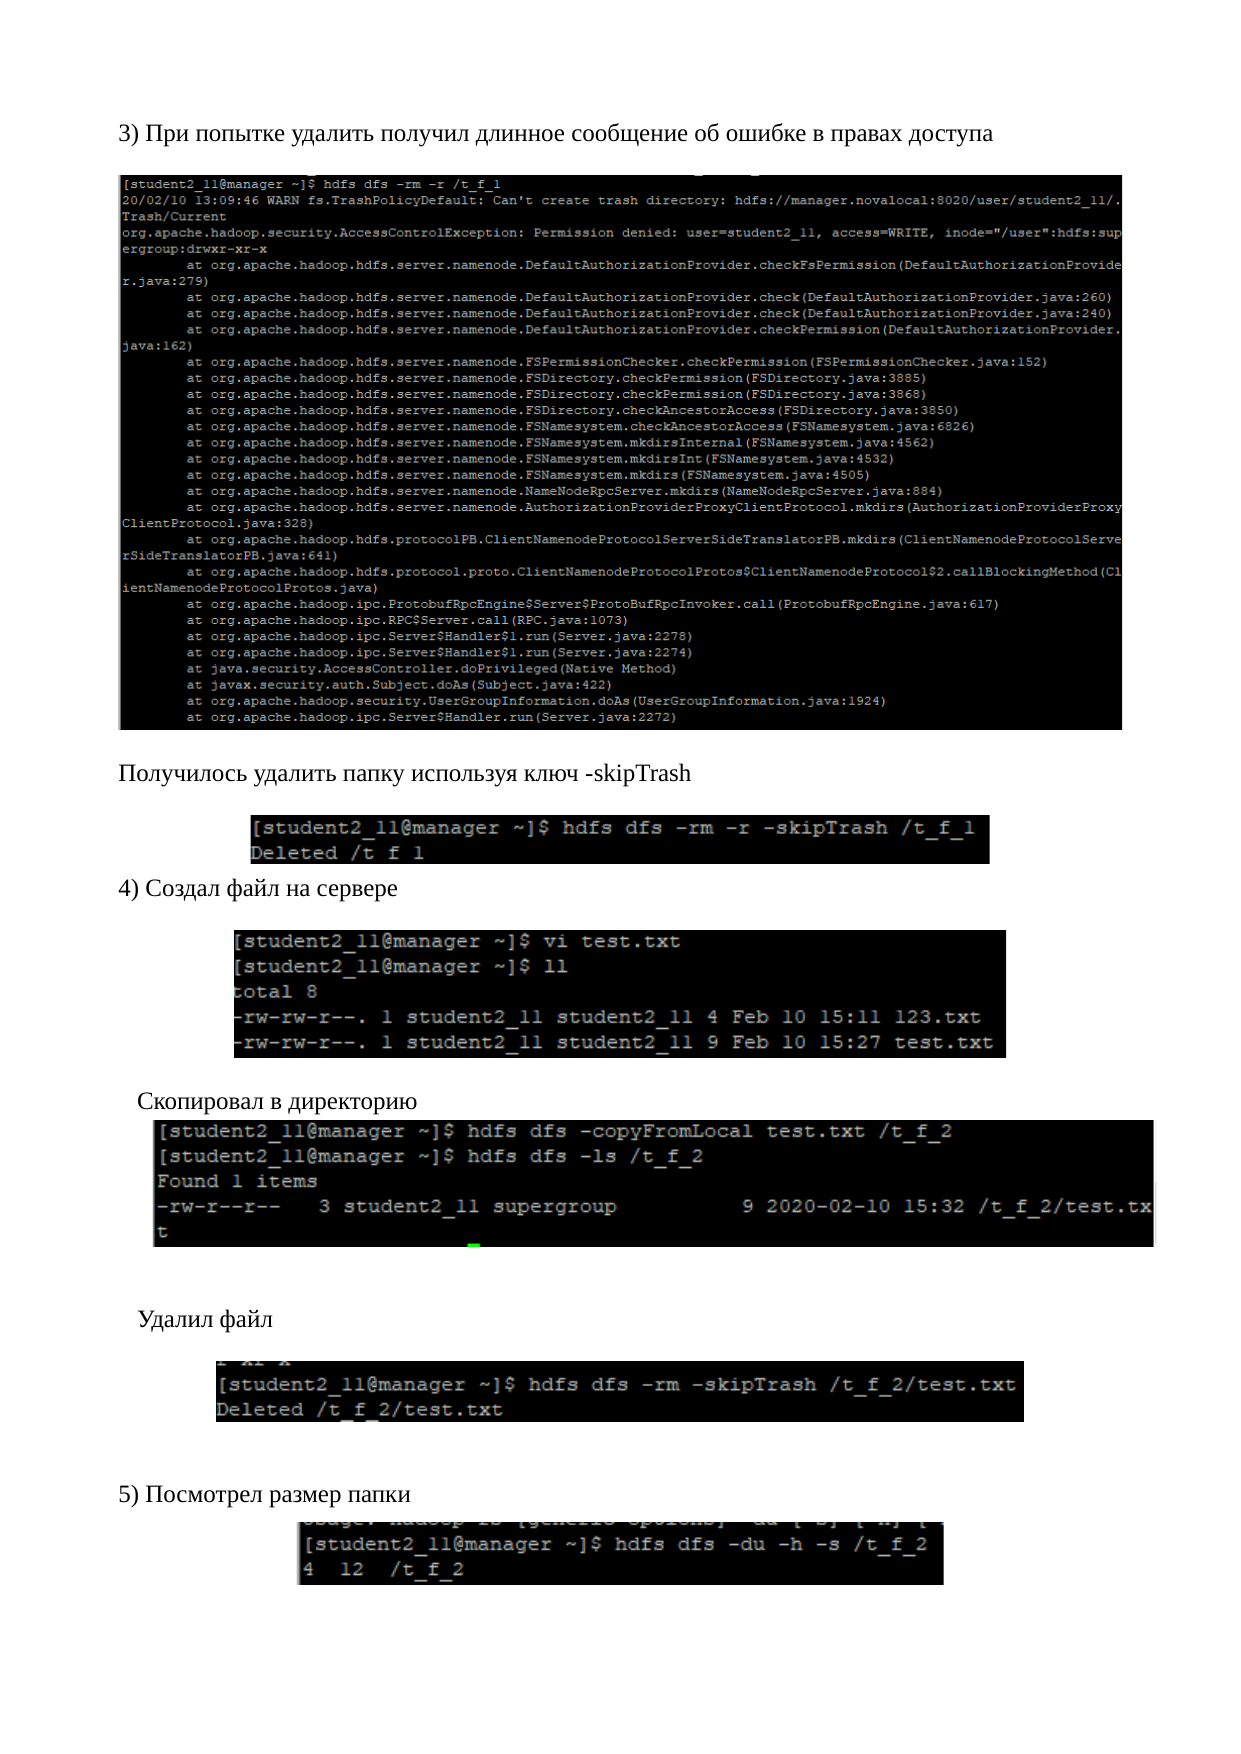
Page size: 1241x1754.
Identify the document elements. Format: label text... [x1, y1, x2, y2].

picture [216, 1361, 1024, 1422]
text Удалил файл [118, 1304, 1122, 1332]
picture [296, 1522, 944, 1585]
picture [234, 930, 1007, 1058]
text 5) Посмотрел размер папки [118, 1479, 1122, 1508]
picture [152, 1120, 1157, 1247]
text 4) Создал файл на сервере [118, 873, 1122, 902]
text Получилось удалить папку используя ключ -skipTrash [118, 758, 1122, 787]
text Скопировал в директорию [118, 1086, 1122, 1115]
picture [118, 175, 1123, 730]
text 3) При попытке удалить получил длинное сообщение об ошибке в правах доступа [118, 118, 1122, 147]
picture [250, 815, 990, 864]
